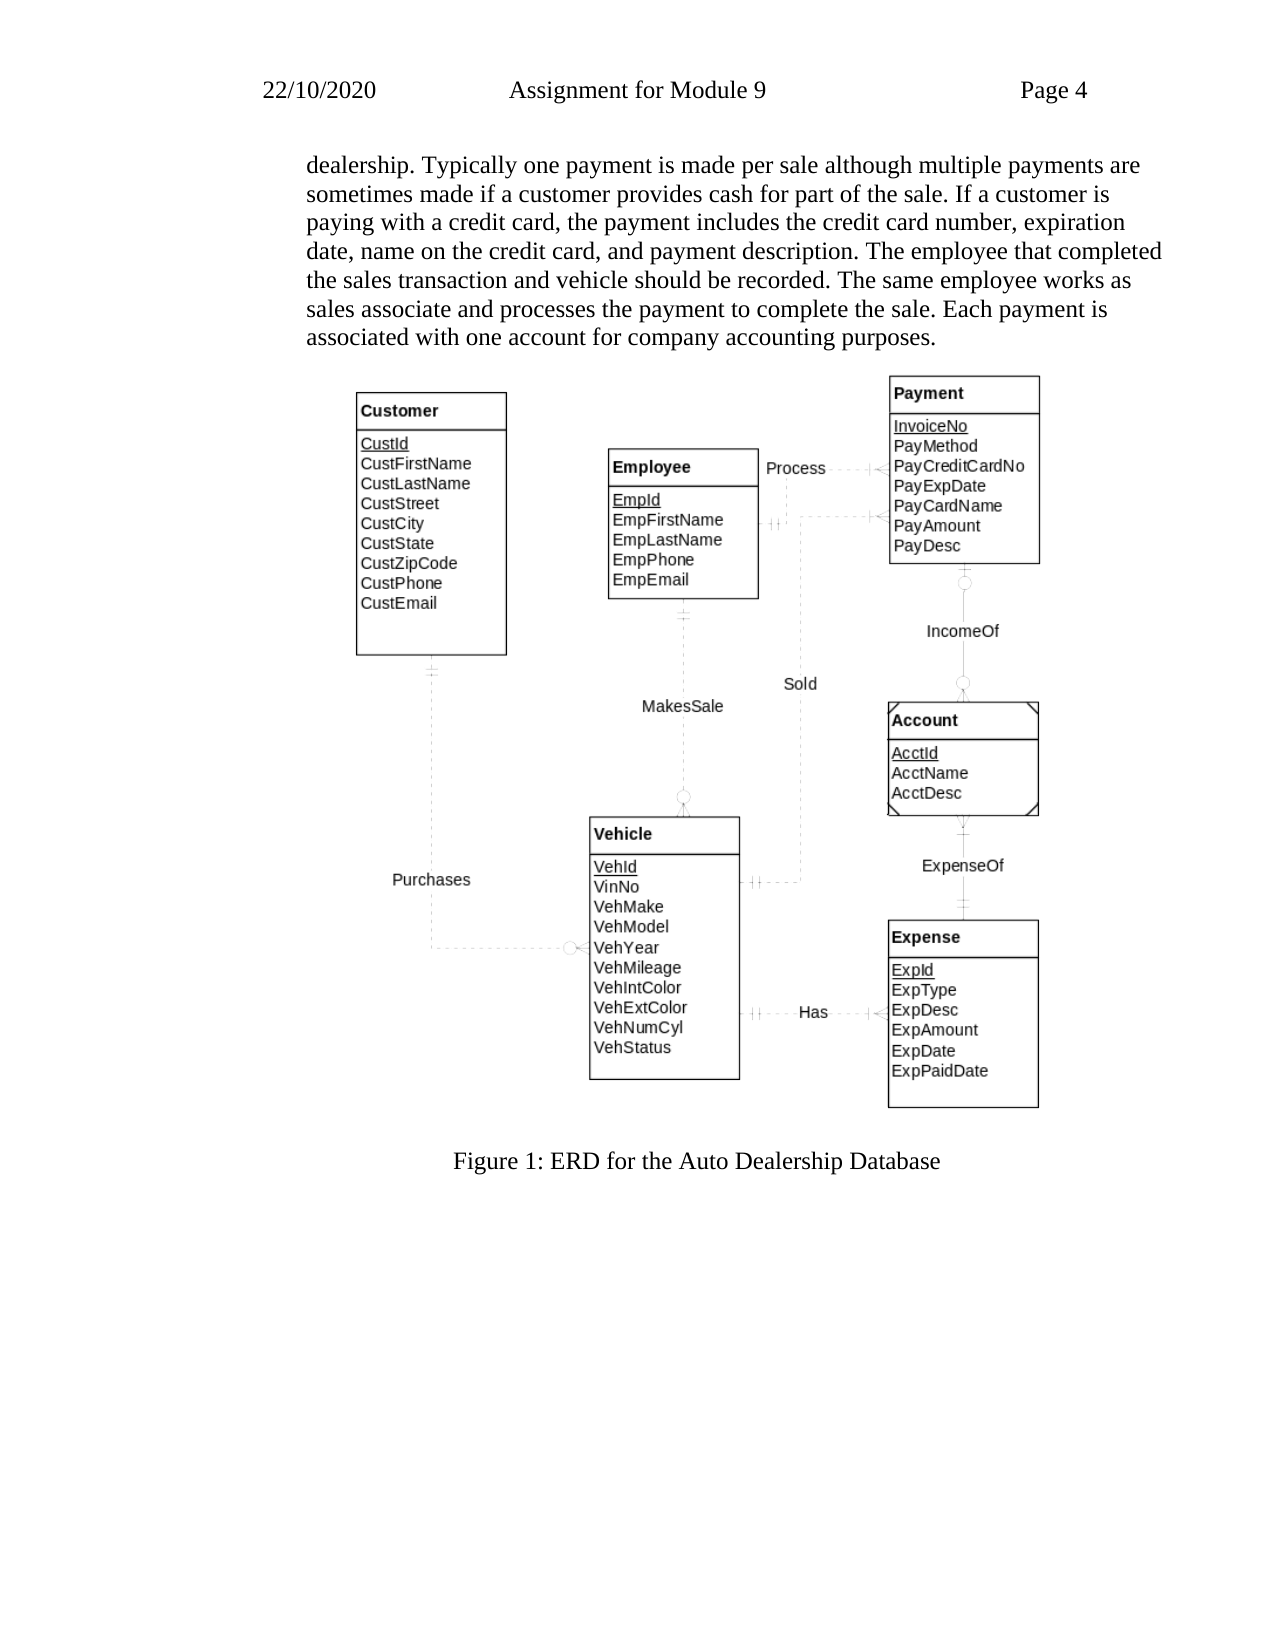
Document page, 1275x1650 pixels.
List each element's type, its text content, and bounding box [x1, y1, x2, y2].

list dealership. Typically one payment is made per sale although multiple payments are sometimes made if a customer provides cash for part of the sale. If a customer is paying with a credit card, the payment includes the credit card number, expiration date, name on the credit card, and payment description. The employee that completed the sales transaction and vehicle should be recorded. The same employee works as sales associate and processes the payment to complete the sale. Each payment is associated with one account for company accounting purposes. [269, 150, 1162, 351]
title Figure 1: ERD for the Auto Dealership Database [231, 1146, 1162, 1175]
